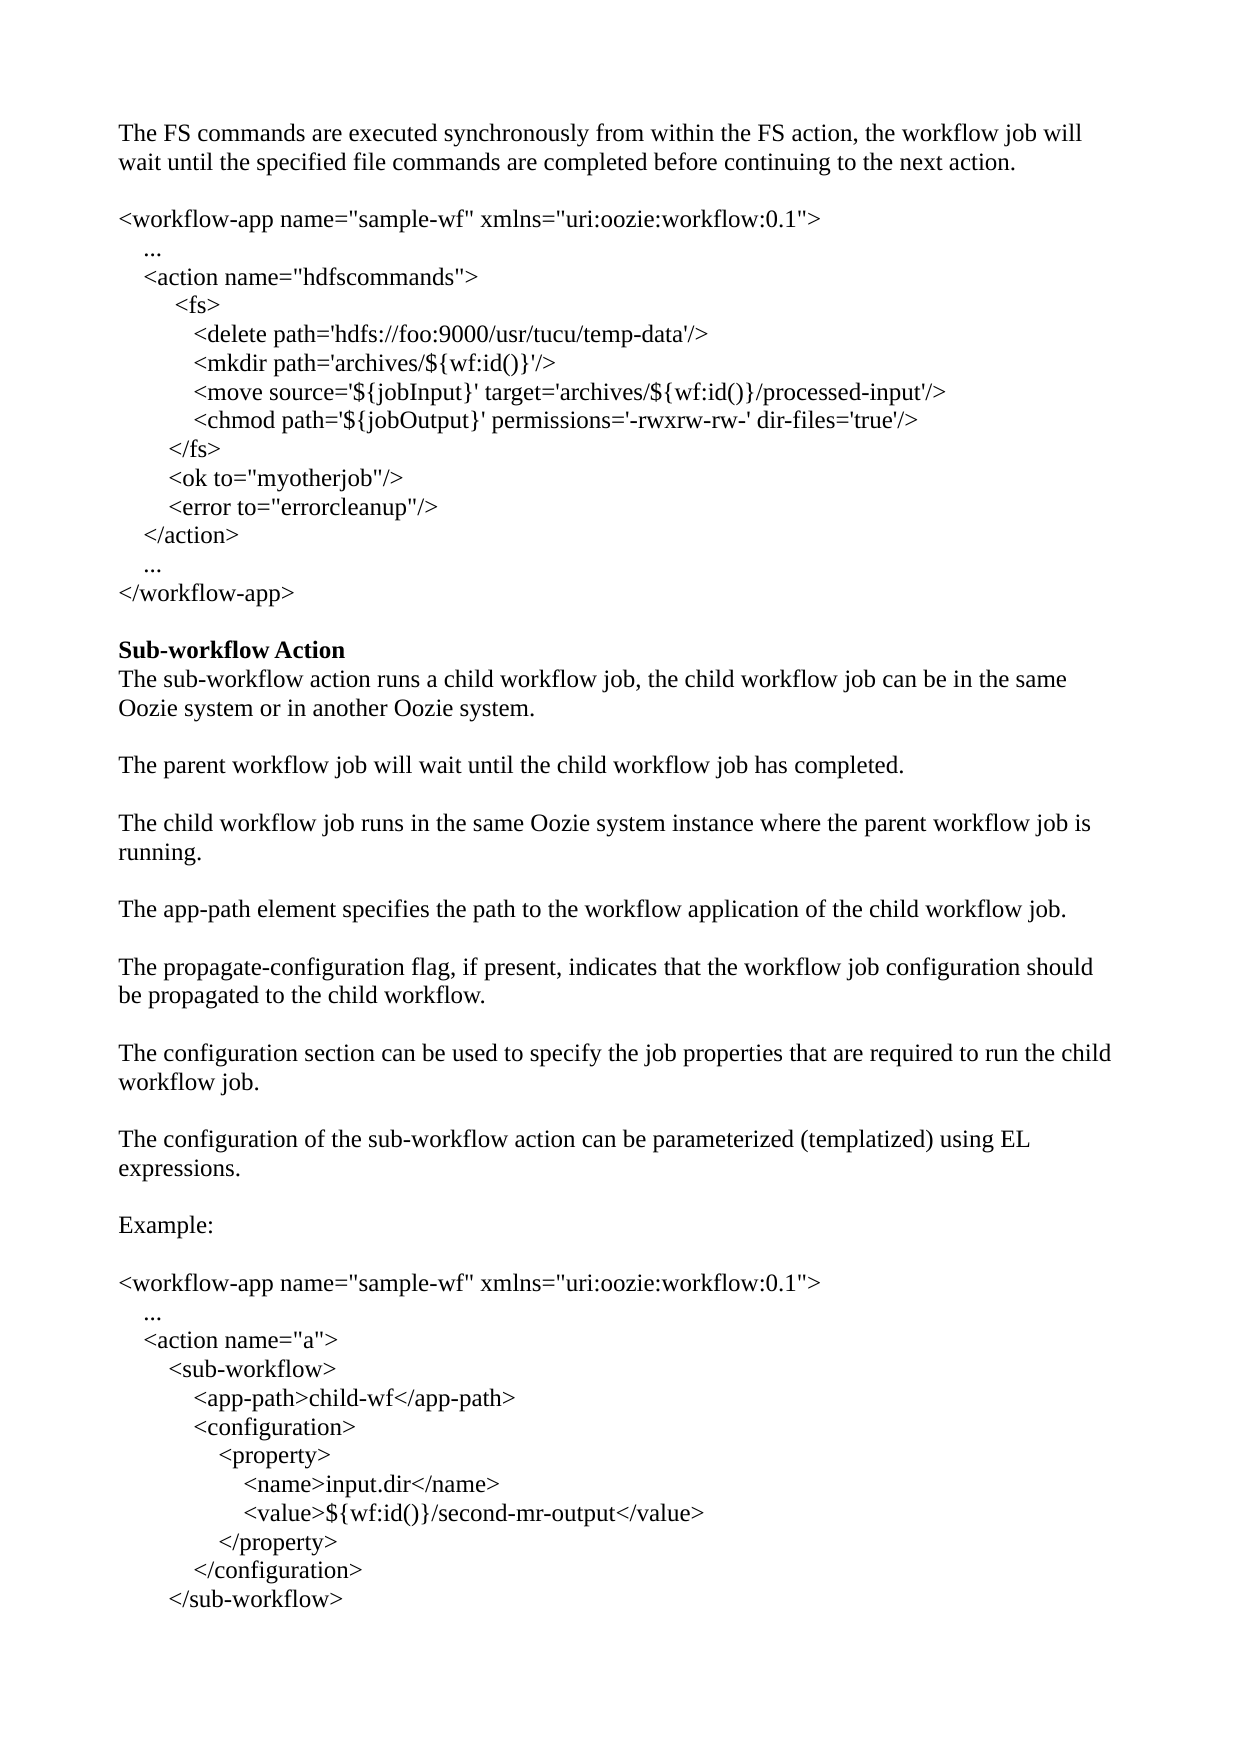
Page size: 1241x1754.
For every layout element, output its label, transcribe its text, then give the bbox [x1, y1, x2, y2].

text <mkdir path='archives/${wf:id()}'/> [118, 348, 1122, 377]
text The FS commands are executed synchronously from within the FS action, the workflow job will wait until the specified file commands are completed before continuing to the next action. [118, 118, 1122, 176]
text ... [118, 549, 1122, 578]
text </fs> [118, 434, 1122, 463]
text Example: [118, 1211, 1122, 1239]
text </configuration> [118, 1556, 1122, 1584]
text The sub-workflow action runs a child workflow job, the child workflow job can be in the same Oozie system or in another Oozie system. [118, 664, 1122, 722]
text </workflow-app> [118, 578, 1122, 607]
text <value>${wf:id()}/second-mr-output</value> [118, 1498, 1122, 1527]
text <name>input.dir</name> [118, 1469, 1122, 1498]
text </action> [118, 521, 1122, 549]
text </sub-workflow> [118, 1584, 1122, 1613]
text <workflow-app name="sample-wf" xmlns="uri:oozie:workflow:0.1"> [118, 204, 1122, 233]
text <sub-workflow> [118, 1354, 1122, 1383]
text <move source='${jobInput}' target='archives/${wf:id()}/processed-input'/> [118, 377, 1122, 406]
text <action name="hdfscommands"> [118, 262, 1122, 291]
text <action name="a"> [118, 1326, 1122, 1354]
text The parent workflow job will wait until the child workflow job has completed. [118, 751, 1122, 779]
text The app-path element specifies the path to the workflow application of the child workflow job. [118, 894, 1122, 923]
text Sub-workflow Action [118, 636, 1122, 664]
text </property> [118, 1527, 1122, 1556]
text ... [118, 233, 1122, 262]
text The configuration of the sub-workflow action can be parameterized (templatized) using EL expressions. [118, 1124, 1122, 1182]
text The propagate-configuration flag, if present, indicates that the workflow job configuration should be propagated to the child workflow. [118, 952, 1122, 1009]
text <delete path='hdfs://foo:9000/usr/tucu/temp-data'/> [118, 319, 1122, 348]
text <property> [118, 1441, 1122, 1469]
text <configuration> [118, 1412, 1122, 1441]
text <ok to="myotherjob"/> [118, 463, 1122, 492]
text ... [118, 1297, 1122, 1326]
text <fs> [118, 291, 1122, 319]
text The configuration section can be used to specify the job properties that are required to run the child workflow job. [118, 1038, 1122, 1096]
text The child workflow job runs in the same Oozie system instance where the parent workflow job is running. [118, 808, 1122, 866]
text <error to="errorcleanup"/> [118, 492, 1122, 521]
text <chmod path='${jobOutput}' permissions='-rwxrw-rw-' dir-files='true'/> [118, 406, 1122, 434]
text <workflow-app name="sample-wf" xmlns="uri:oozie:workflow:0.1"> [118, 1268, 1122, 1297]
text <app-path>child-wf</app-path> [118, 1383, 1122, 1412]
